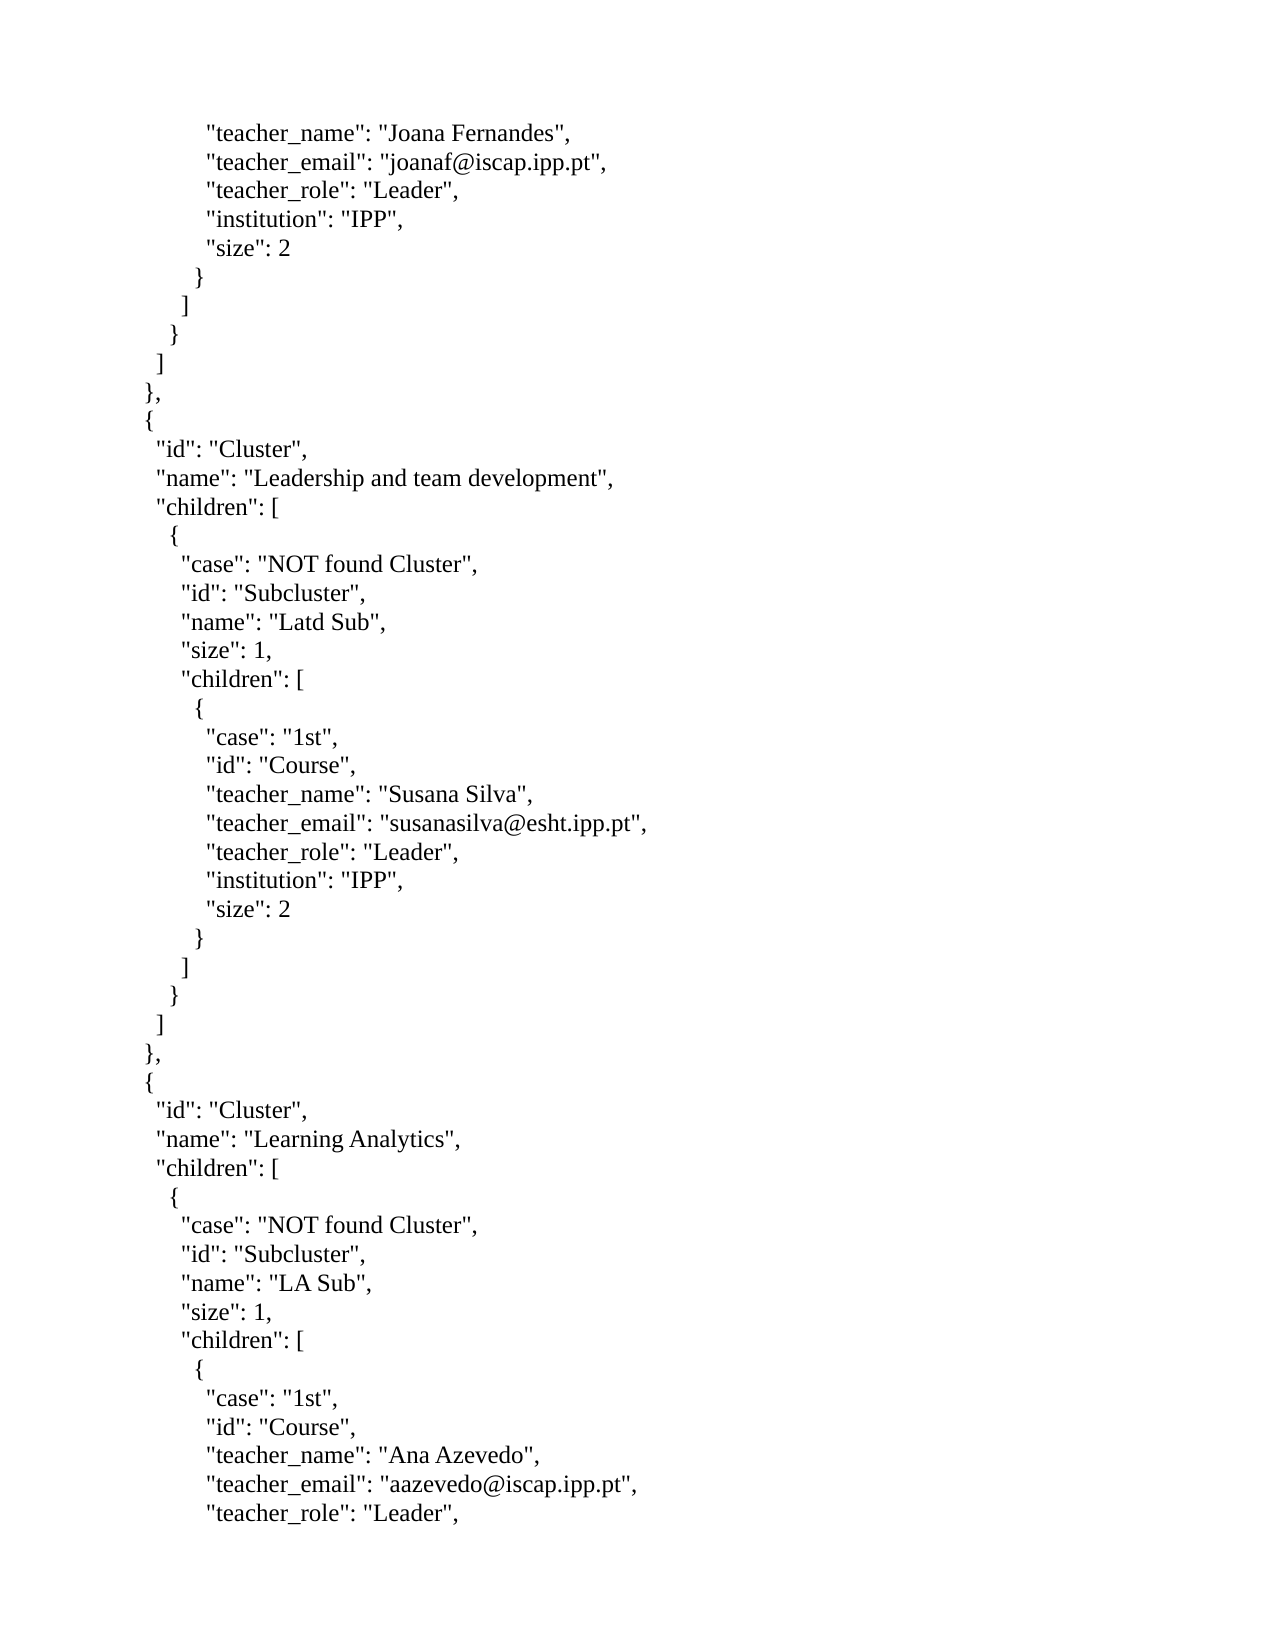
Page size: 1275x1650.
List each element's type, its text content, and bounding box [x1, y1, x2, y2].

text "teacher_email": "joanaf@iscap.ipp.pt", [118, 147, 1157, 176]
text "children": [ [118, 1153, 1157, 1182]
text "case": "1st", [118, 1383, 1157, 1412]
text } [118, 923, 1157, 952]
text ] [118, 291, 1157, 319]
text "name": "LA Sub", [118, 1268, 1157, 1297]
text "teacher_name": "Susana Silva", [118, 779, 1157, 808]
text "size": 2 [118, 894, 1157, 923]
text "case": "NOT found Cluster", [118, 1211, 1157, 1239]
text "case": "1st", [118, 722, 1157, 751]
text "children": [ [118, 492, 1157, 521]
text { [118, 693, 1157, 722]
text } [118, 981, 1157, 1009]
text "id": "Course", [118, 751, 1157, 779]
text "id": "Subcluster", [118, 578, 1157, 607]
text "children": [ [118, 1326, 1157, 1354]
text "case": "NOT found Cluster", [118, 549, 1157, 578]
text { [118, 1067, 1157, 1096]
text "name": "Learning Analytics", [118, 1124, 1157, 1153]
text "teacher_email": "susanasilva@esht.ipp.pt", [118, 808, 1157, 837]
text { [118, 1354, 1157, 1383]
text { [118, 406, 1157, 434]
text "teacher_role": "Leader", [118, 837, 1157, 866]
text "size": 1, [118, 1297, 1157, 1326]
text } [118, 262, 1157, 291]
text "teacher_email": "aazevedo@iscap.ipp.pt", [118, 1469, 1157, 1498]
text "name": "Leadership and team development", [118, 463, 1157, 492]
text "institution": "IPP", [118, 204, 1157, 233]
text "id": "Cluster", [118, 1096, 1157, 1124]
text "size": 2 [118, 233, 1157, 262]
text "teacher_name": "Ana Azevedo", [118, 1441, 1157, 1469]
text } [118, 319, 1157, 348]
text }, [118, 377, 1157, 406]
text ] [118, 952, 1157, 981]
text { [118, 1182, 1157, 1211]
text "teacher_role": "Leader", [118, 1498, 1157, 1527]
text "id": "Cluster", [118, 434, 1157, 463]
text "name": "Latd Sub", [118, 607, 1157, 636]
text "size": 1, [118, 636, 1157, 664]
text "teacher_role": "Leader", [118, 176, 1157, 204]
text "id": "Subcluster", [118, 1239, 1157, 1268]
text ] [118, 348, 1157, 377]
text "children": [ [118, 664, 1157, 693]
text "institution": "IPP", [118, 866, 1157, 894]
text { [118, 521, 1157, 549]
text }, [118, 1038, 1157, 1067]
text "teacher_name": "Joana Fernandes", [118, 118, 1157, 147]
text ] [118, 1009, 1157, 1038]
text "id": "Course", [118, 1412, 1157, 1441]
